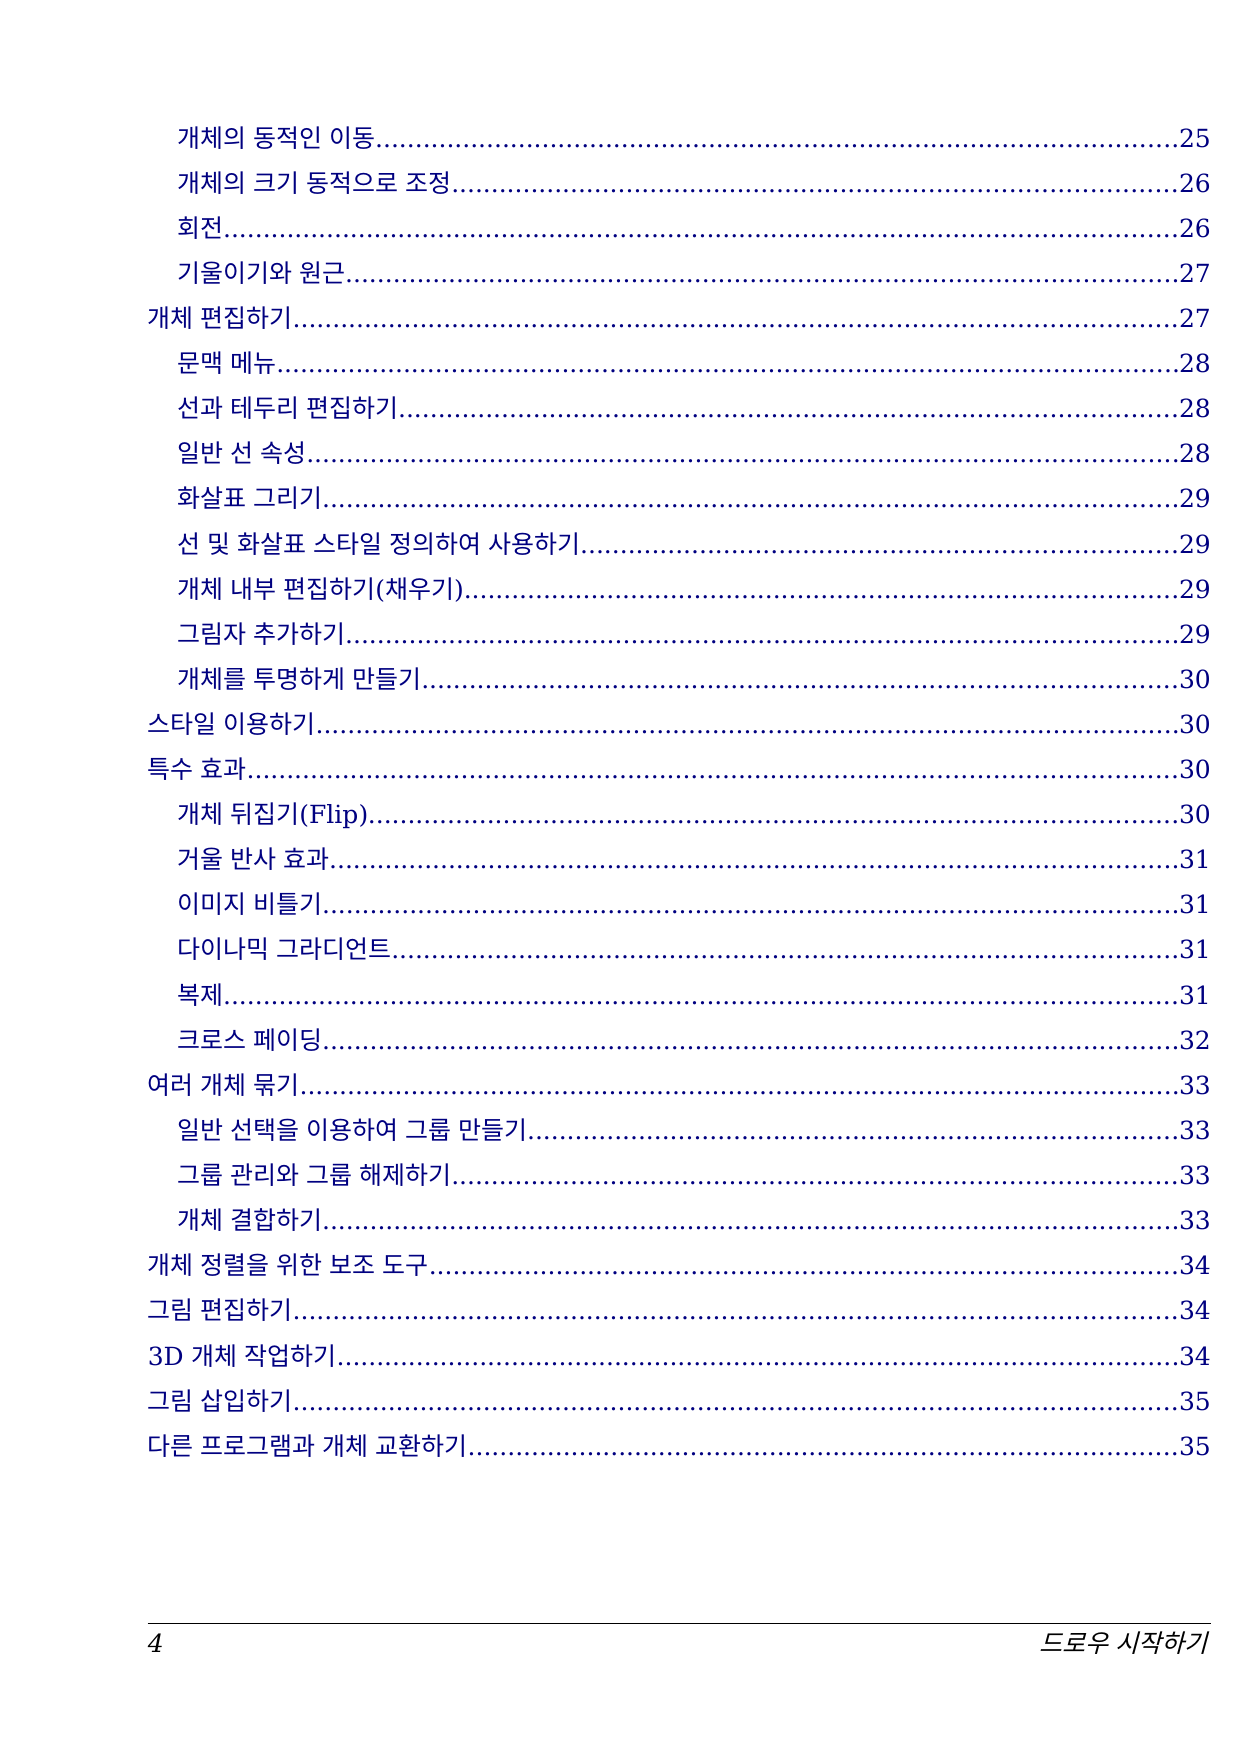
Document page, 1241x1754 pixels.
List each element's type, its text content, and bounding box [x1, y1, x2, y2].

text 개체의 크기 동적으로 조정 26 [177, 163, 1211, 199]
text 선과 테두리 편집하기 28 [177, 389, 1211, 425]
text 그룹 관리와 그룹 해제하기 33 [177, 1156, 1211, 1192]
text 이미지 비틀기 31 [177, 885, 1211, 921]
text 화살표 그리기 29 [177, 479, 1211, 515]
text 그림 삽입하기 35 [148, 1381, 1211, 1417]
text 회전 26 [177, 208, 1211, 244]
text 여러 개체 묶기 33 [148, 1065, 1211, 1102]
text 다이나믹 그라디언트 31 [177, 930, 1211, 966]
text 개체 정렬을 위한 보조 도구 34 [148, 1246, 1211, 1282]
text 특수 효과 30 [148, 749, 1211, 786]
text 크로스 페이딩 32 [177, 1020, 1211, 1056]
text 개체 내부 편집하기(채우기) 29 [177, 569, 1211, 605]
text 다른 프로그램과 개체 교환하기 35 [148, 1426, 1211, 1462]
text 기울이기와 원근 27 [177, 253, 1211, 290]
text 그림 편집하기 34 [148, 1291, 1211, 1327]
text 일반 선 속성 28 [177, 434, 1211, 470]
text 거울 반사 효과 31 [177, 840, 1211, 876]
text 개체를 투명하게 만들기 30 [177, 659, 1211, 696]
text 개체 뒤집기(Flip) 30 [177, 795, 1211, 831]
text 개체 결합하기 33 [177, 1201, 1211, 1237]
text 선 및 화살표 스타일 정의하여 사용하기 29 [177, 524, 1211, 560]
text 3D 개체 작업하기 34 [148, 1336, 1211, 1372]
text 그림자 추가하기 29 [177, 614, 1211, 651]
text 개체 편집하기 27 [148, 298, 1211, 335]
text 개체의 동적인 이동 25 [177, 118, 1211, 154]
text 스타일 이용하기 30 [148, 704, 1211, 741]
text 일반 선택을 이용하여 그룹 만들기 33 [177, 1110, 1211, 1147]
text 복제 31 [177, 975, 1211, 1011]
text 문맥 메뉴 28 [177, 344, 1211, 380]
